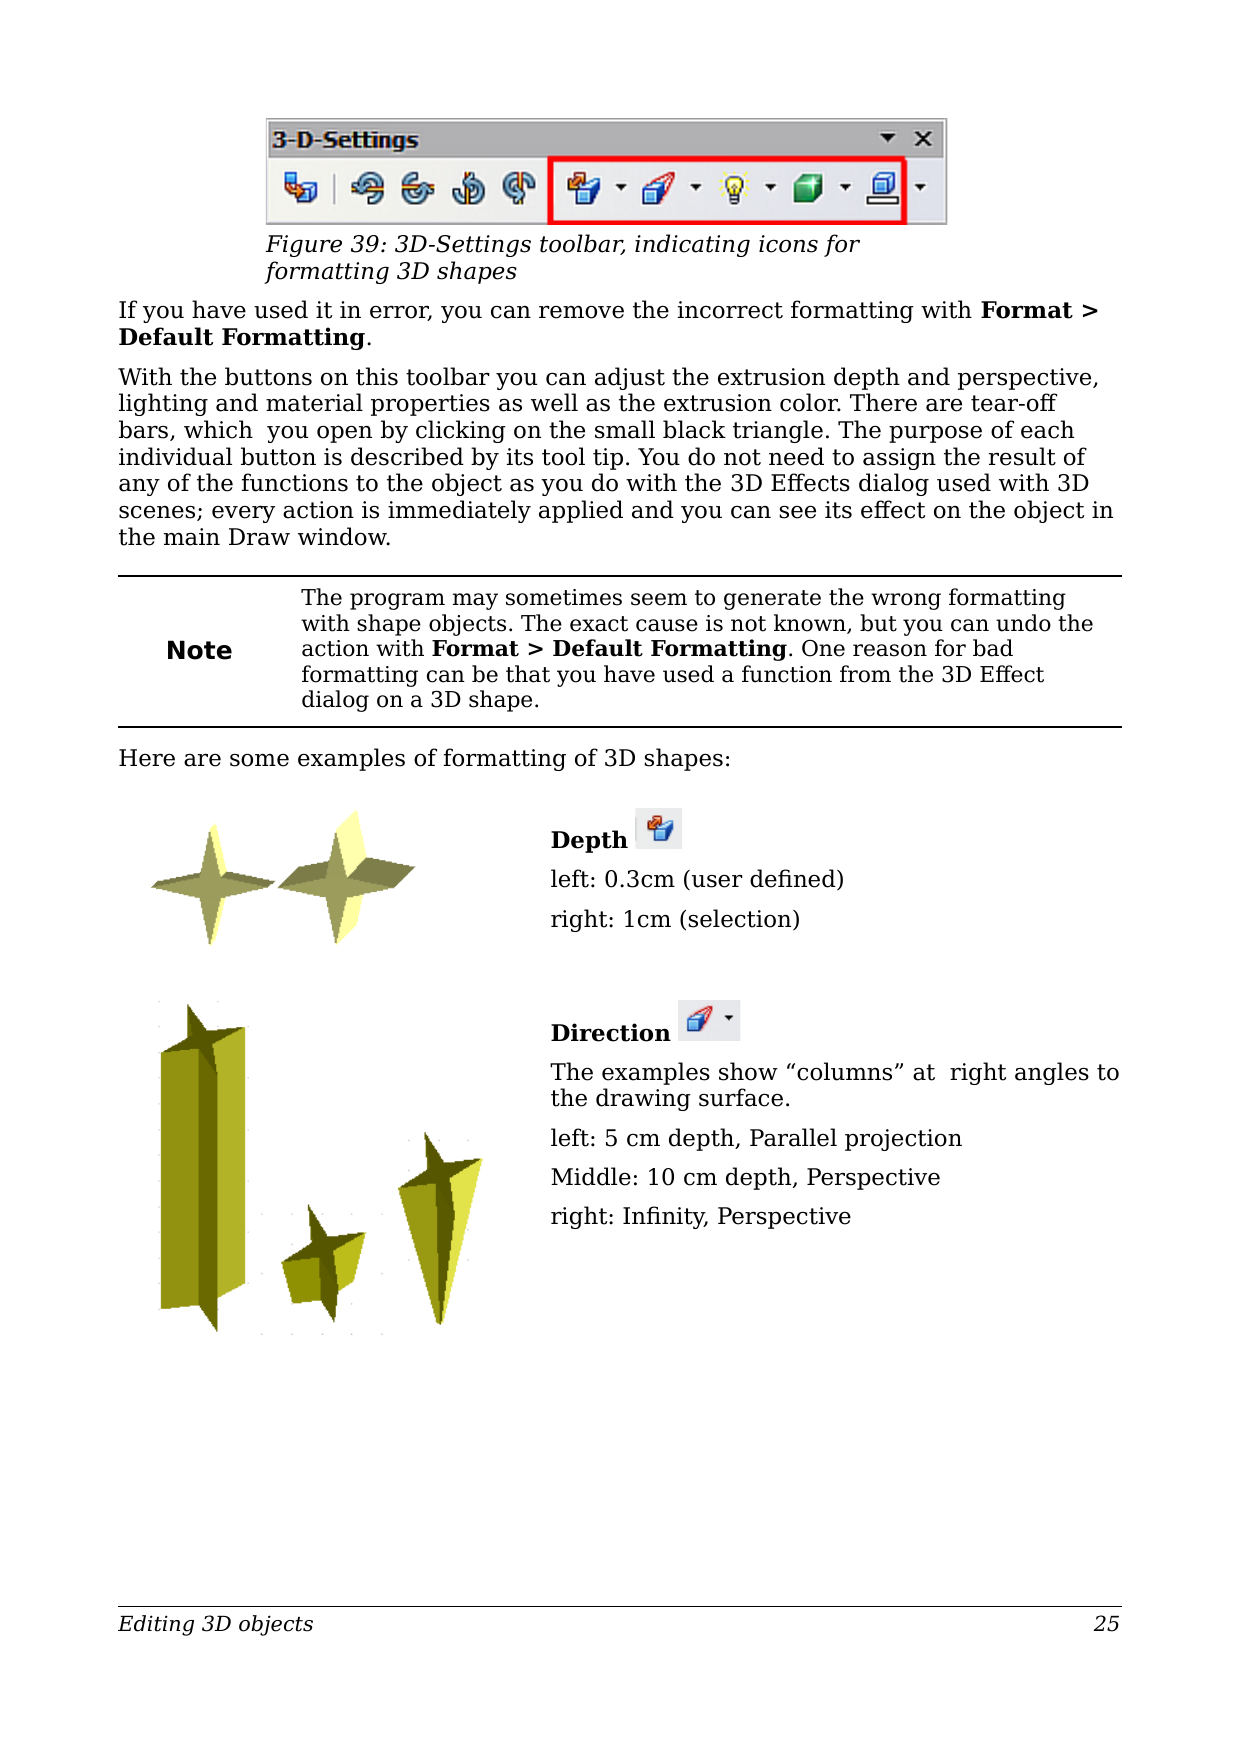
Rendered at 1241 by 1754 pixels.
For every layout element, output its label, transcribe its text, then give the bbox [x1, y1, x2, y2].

table_cell [139, 977, 550, 1367]
picture [265, 118, 948, 225]
picture [151, 1000, 254, 1335]
table_header Depth left: 0.3cm (user defined) right: 1cm (selection) [550, 785, 1122, 977]
text If you have used it in error, you can remove the incorrect formatting with Format > Default Formatting. [118, 297, 1122, 351]
table_header Note [118, 577, 280, 726]
table_cell Direction The examples show “columns” at right angles to the drawing surface. left: 5 cm depth, Parallel projection Middle: 10 cm depth, Perspective right: Infinity, Perspective [550, 977, 1122, 1367]
table_header [139, 785, 550, 977]
text Figure 39: 3D-Settings toolbar, indicating icons for formatting 3D shapes [266, 231, 974, 285]
text Here are some examples of formatting of 3D shapes: [118, 745, 1122, 772]
picture [260, 1126, 494, 1335]
picture [635, 808, 683, 849]
table_header The program may sometimes seem to generate the wrong formatting with shape objects. The exact cause is not known, but you can undo the action with Format > Default Formatting. One reason for bad formatting can be that you have used a function from the 3D Effect dialog on a 3D shape. [280, 577, 1122, 726]
picture [678, 1000, 741, 1041]
text With the buttons on this toolbar you can adjust the extrusion depth and perspective, lighting and material properties as well as the extrusion color. There are tear-off bars, which you open by clicking on the small black triangle. The purpose of each individual button is described by its tool tip. You do not need to assign the result of any of the functions to the object as you do with the 3D Effects dialog used with 3D scenes; every action is immediately applied and you can see its effect on the object in the main Draw window. [118, 364, 1122, 550]
